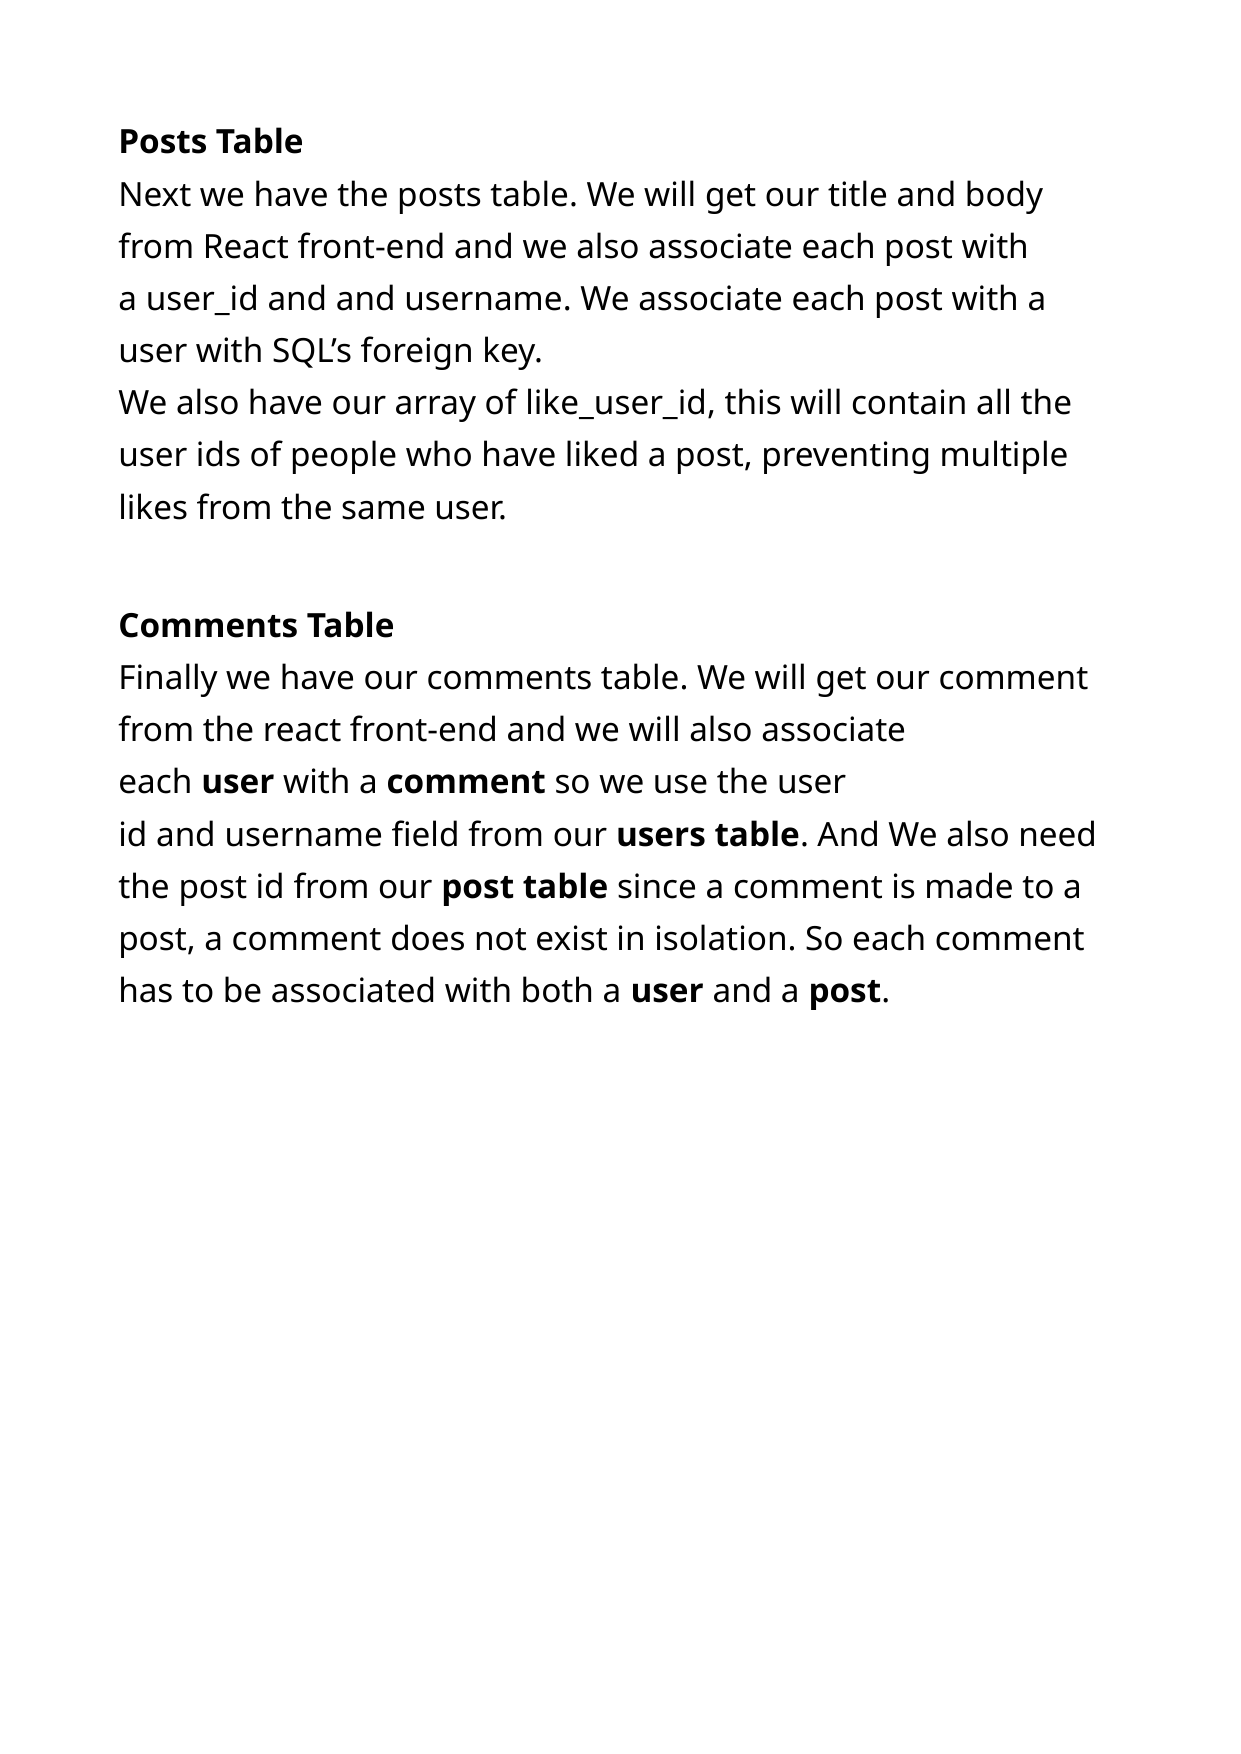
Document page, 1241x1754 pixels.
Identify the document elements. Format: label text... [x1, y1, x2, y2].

text We also have our array of like_user_id, this will contain all the user ids of people who have liked a post, preventing multiple likes from the same user. [118, 379, 1122, 529]
text Comments Table Finally we have our comments table. We will get our comment from the react front-end and we will also associate each user with a comment so we use the user id and username field from our users table. And We also need the post id from our post table since a comment is made to a post, a comment does not exist in isolation. So each comment has to be associated with both a user and a post. [118, 602, 1122, 1012]
text Posts Table Next we have the posts table. We will get our title and body from React front-end and we also associate each post with a user_id and and username. We associate each post with a user with SQL’s foreign key. [118, 118, 1122, 372]
